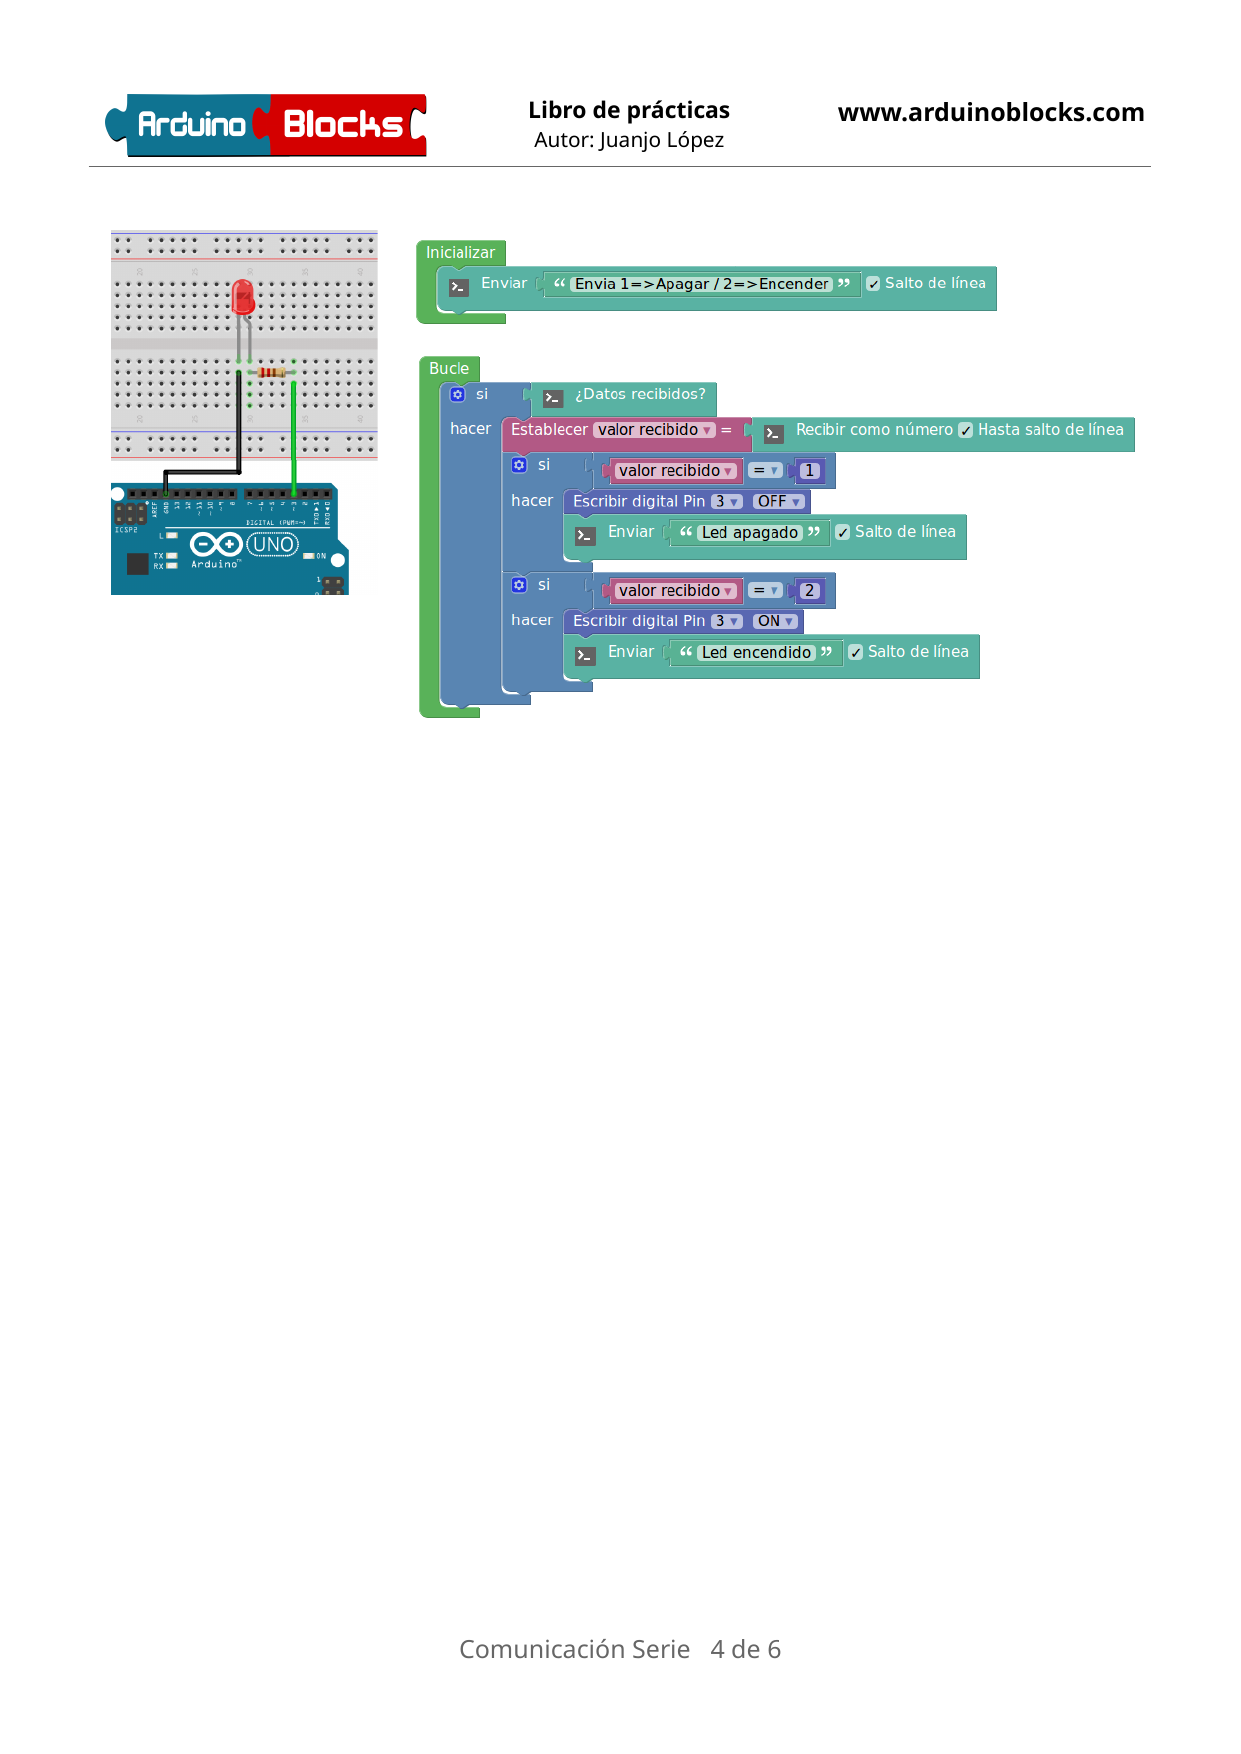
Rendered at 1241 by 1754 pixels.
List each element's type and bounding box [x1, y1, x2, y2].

picture [407, 230, 1138, 729]
table_header [395, 224, 1151, 768]
picture [111, 230, 378, 595]
picture [105, 94, 427, 157]
table_header [94, 224, 395, 768]
